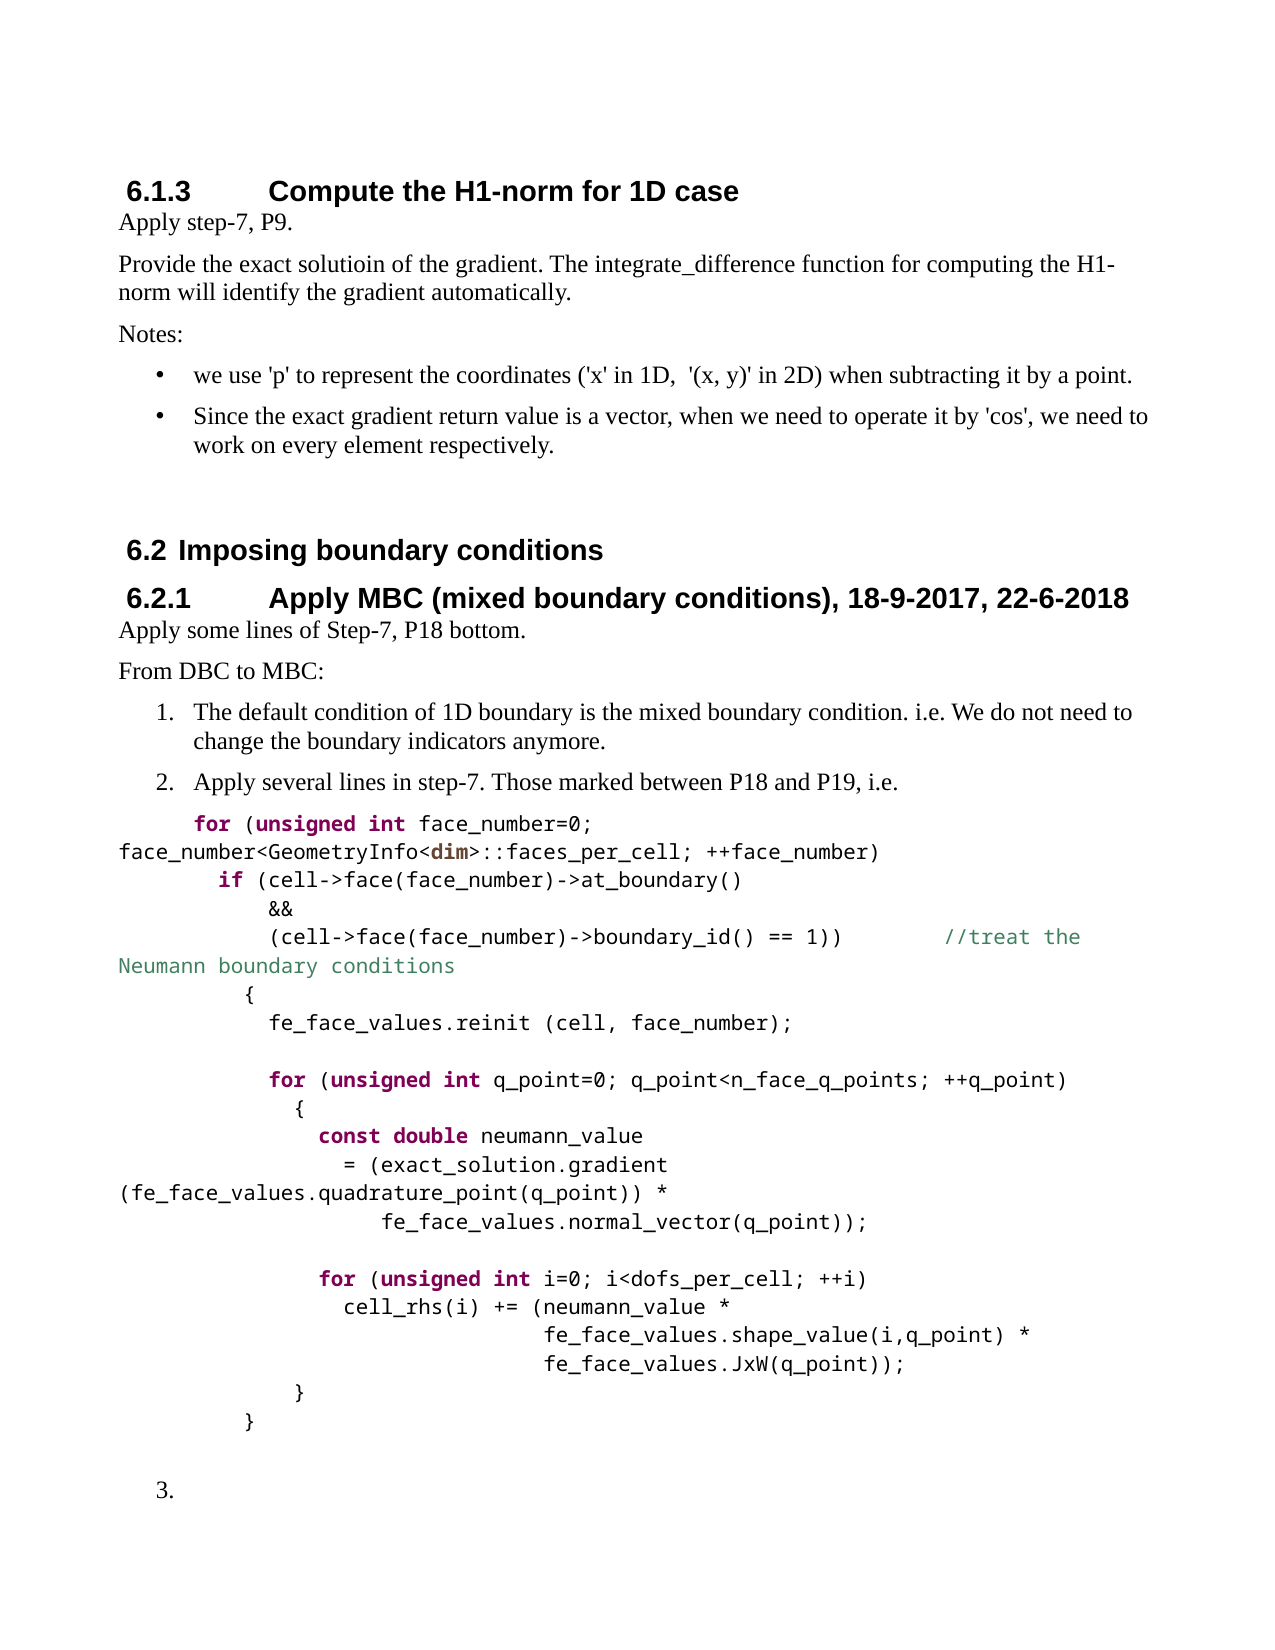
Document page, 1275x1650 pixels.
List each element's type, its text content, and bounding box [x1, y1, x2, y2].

text cell_rhs(i) += (neumann_value * [118, 1292, 1157, 1321]
text fe_face_values.shape_value(i,q_point) * [118, 1321, 1157, 1349]
subtitle Imposing boundary conditions [118, 533, 1157, 567]
list The default condition of 1D boundary is the mixed boundary condition. i.e. We do not need to change the boundary indicators anymore. [156, 697, 1157, 755]
text From DBC to MBC: [118, 656, 1157, 685]
text if (cell->face(face_number)->at_boundary() [118, 866, 1157, 894]
text for (unsigned int q_point=0; q_point<n_face_q_points; ++q_point) [118, 1065, 1157, 1093]
subtitle Compute the H1-norm for 1D case [118, 174, 1157, 207]
text Apply some lines of Step-7, P18 bottom. [118, 615, 1157, 644]
text fe_face_values.JxW(q_point)); [118, 1349, 1157, 1377]
text Notes: [118, 319, 1157, 347]
subtitle Apply MBC (mixed boundary conditions), 18-9-2017, 22-6-2018 [118, 581, 1157, 615]
text && [118, 894, 1157, 922]
text for (unsigned int i=0; i<dofs_per_cell; ++i) [118, 1264, 1157, 1292]
text { [118, 1093, 1157, 1122]
text const double neumann_value [118, 1122, 1157, 1150]
text } [118, 1377, 1157, 1406]
text fe_face_values.reinit (cell, face_number); [118, 1008, 1157, 1036]
text = (exact_solution.gradient (fe_face_values.quadrature_point(q_point)) * [118, 1150, 1157, 1207]
text for (unsigned int face_number=0; face_number<GeometryInfo<dim>::faces_per_cell; ++face_number) [118, 809, 1157, 866]
list Since the exact gradient return value is a vector, when we need to operate it by 'cos', we need to work on every element respectively. [156, 401, 1157, 459]
list we use 'p' to represent the coordinates ('x' in 1D, '(x, y)' in 2D) when subtracting it by a point. [156, 360, 1157, 389]
text fe_face_values.normal_vector(q_point)); [118, 1207, 1157, 1235]
text } [118, 1406, 1157, 1434]
text Provide the exact solutioin of the gradient. The integrate_difference function for computing the H1-norm will identify the gradient automatically. [118, 249, 1157, 306]
text Apply step-7, P9. [118, 207, 1157, 236]
text { [118, 979, 1157, 1008]
list Apply several lines in step-7. Those marked between P18 and P19, i.e. [156, 767, 1157, 796]
text (cell->face(face_number)->boundary_id() == 1)) //treat the Neumann boundary conditions [118, 922, 1157, 979]
